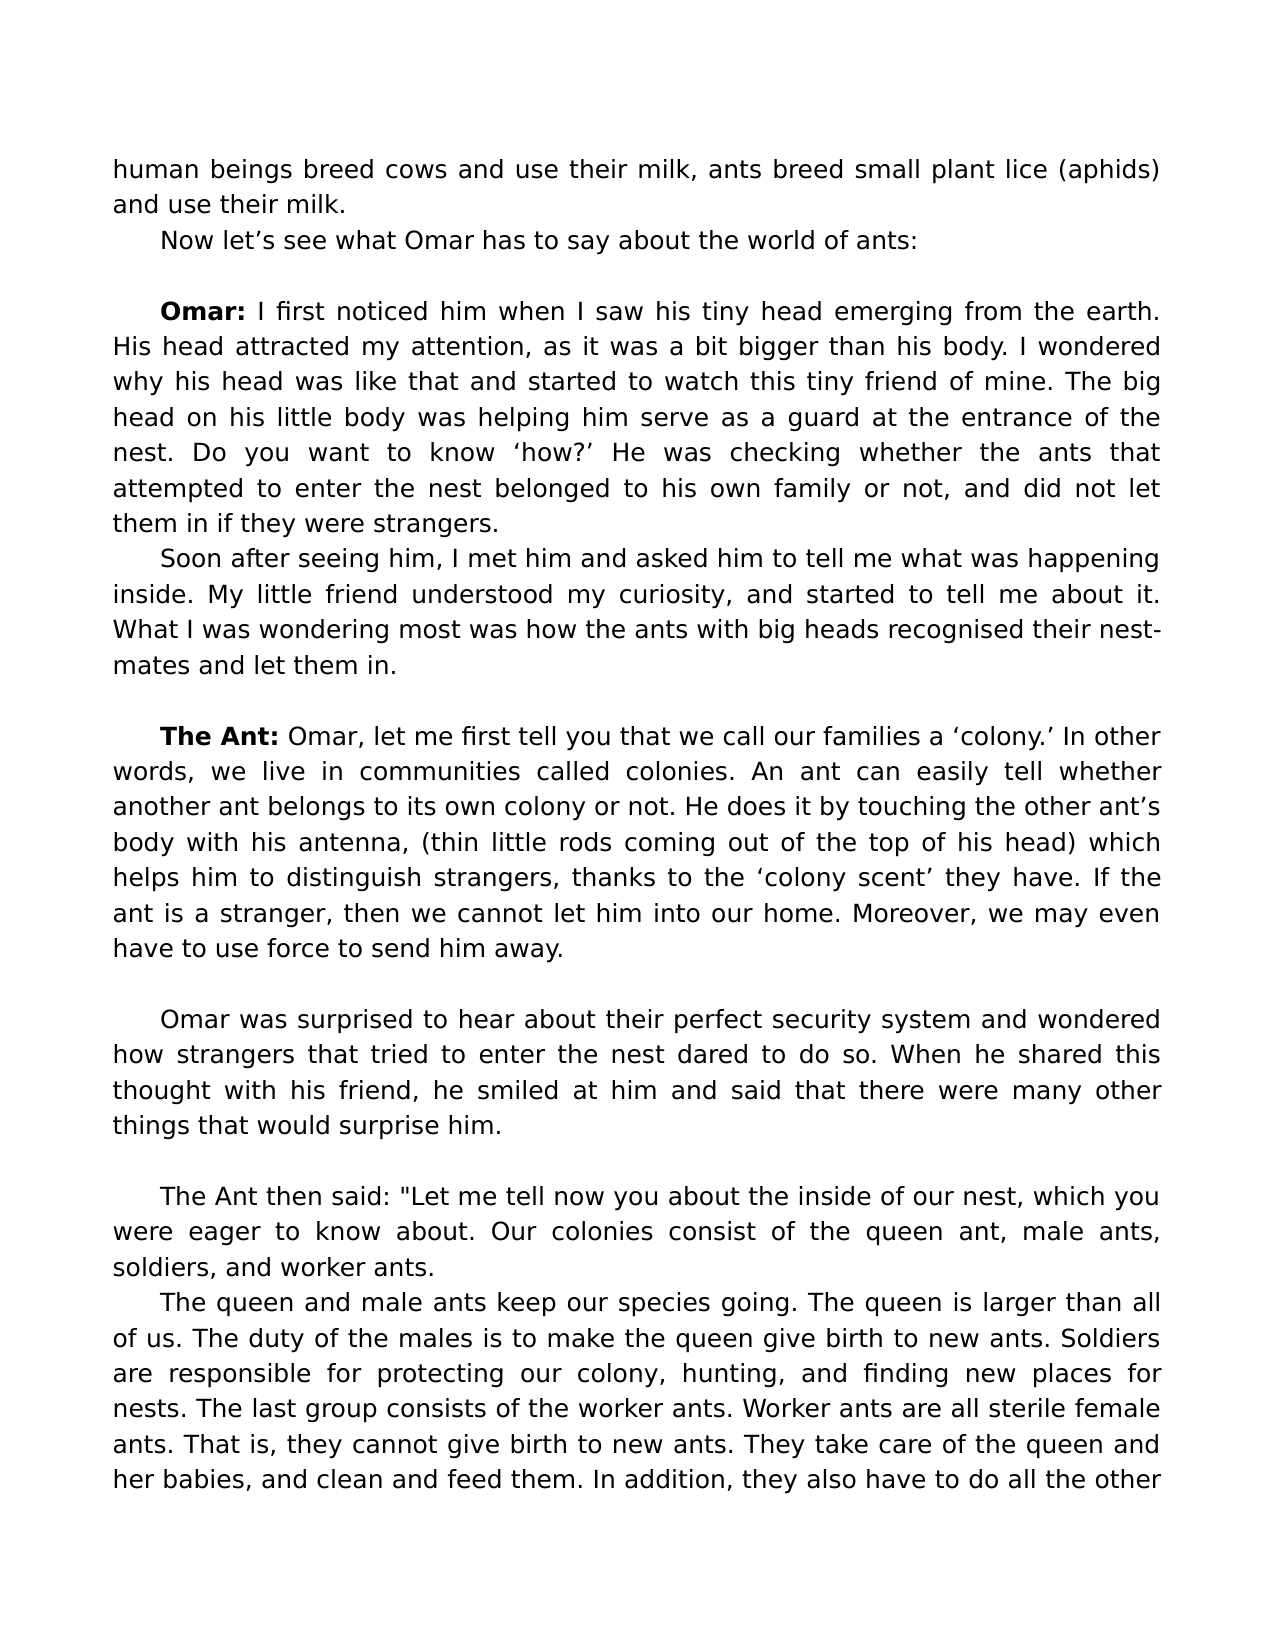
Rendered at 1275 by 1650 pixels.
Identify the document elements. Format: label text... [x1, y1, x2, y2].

text Omar was surprised to hear about their perfect security system and wondered how strangers that tried to enter the nest dared to do so. When he shared this thought with his friend, he smiled at him and said that there were many other things that would surprise him. [112, 1000, 1162, 1142]
text Omar: I first noticed him when I saw his tiny head emerging from the earth. His head attracted my attention, as it was a bit bigger than his body. I wondered why his head was like that and started to watch this tiny friend of mine. The big head on his little body was helping him serve as a guard at the entrance of the nest. Do you want to know ‘how?’ He was checking whether the ants that attempted to enter the nest belonged to his own family or not, and did not let them in if they were strangers. [112, 292, 1162, 539]
text The queen and male ants keep our species going. The queen is larger than all of us. The duty of the males is to make the queen give birth to new ants. Soldiers are responsible for protecting our colony, hunting, and finding new places for nests. The last group consists of the worker ants. Worker ants are all sterile female ants. That is, they cannot give birth to new ants. They take care of the queen and her babies, and clean and feed them. In addition, they also have to do all the other [112, 1283, 1162, 1496]
text human beings breed cows and use their milk, ants breed small plant lice (aphids) and use their milk. [112, 150, 1162, 221]
text Now let’s see what Omar has to say about the world of ants: [112, 221, 1162, 256]
text The Ant: Omar, let me first tell you that we call our families a ‘colony.’ In other words, we live in communities called colonies. An ant can easily tell whether another ant belongs to its own colony or not. He does it by touching the other ant’s body with his antenna, (thin little rods coming out of the top of his head) which helps him to distinguish strangers, thanks to the ‘colony scent’ they have. If the ant is a stranger, then we cannot let him into our home. Moreover, we may even have to use force to send him away. [112, 717, 1162, 964]
text Soon after seeing him, I met him and asked him to tell me what was happening inside. My little friend understood my curiosity, and started to tell me about it. What I was wondering most was how the ants with big heads recognised their nest-mates and let them in. [112, 539, 1162, 681]
text The Ant then said: "Let me tell now you about the inside of our nest, which you were eager to know about. Our colonies consist of the queen ant, male ants, soldiers, and worker ants. [112, 1177, 1162, 1283]
